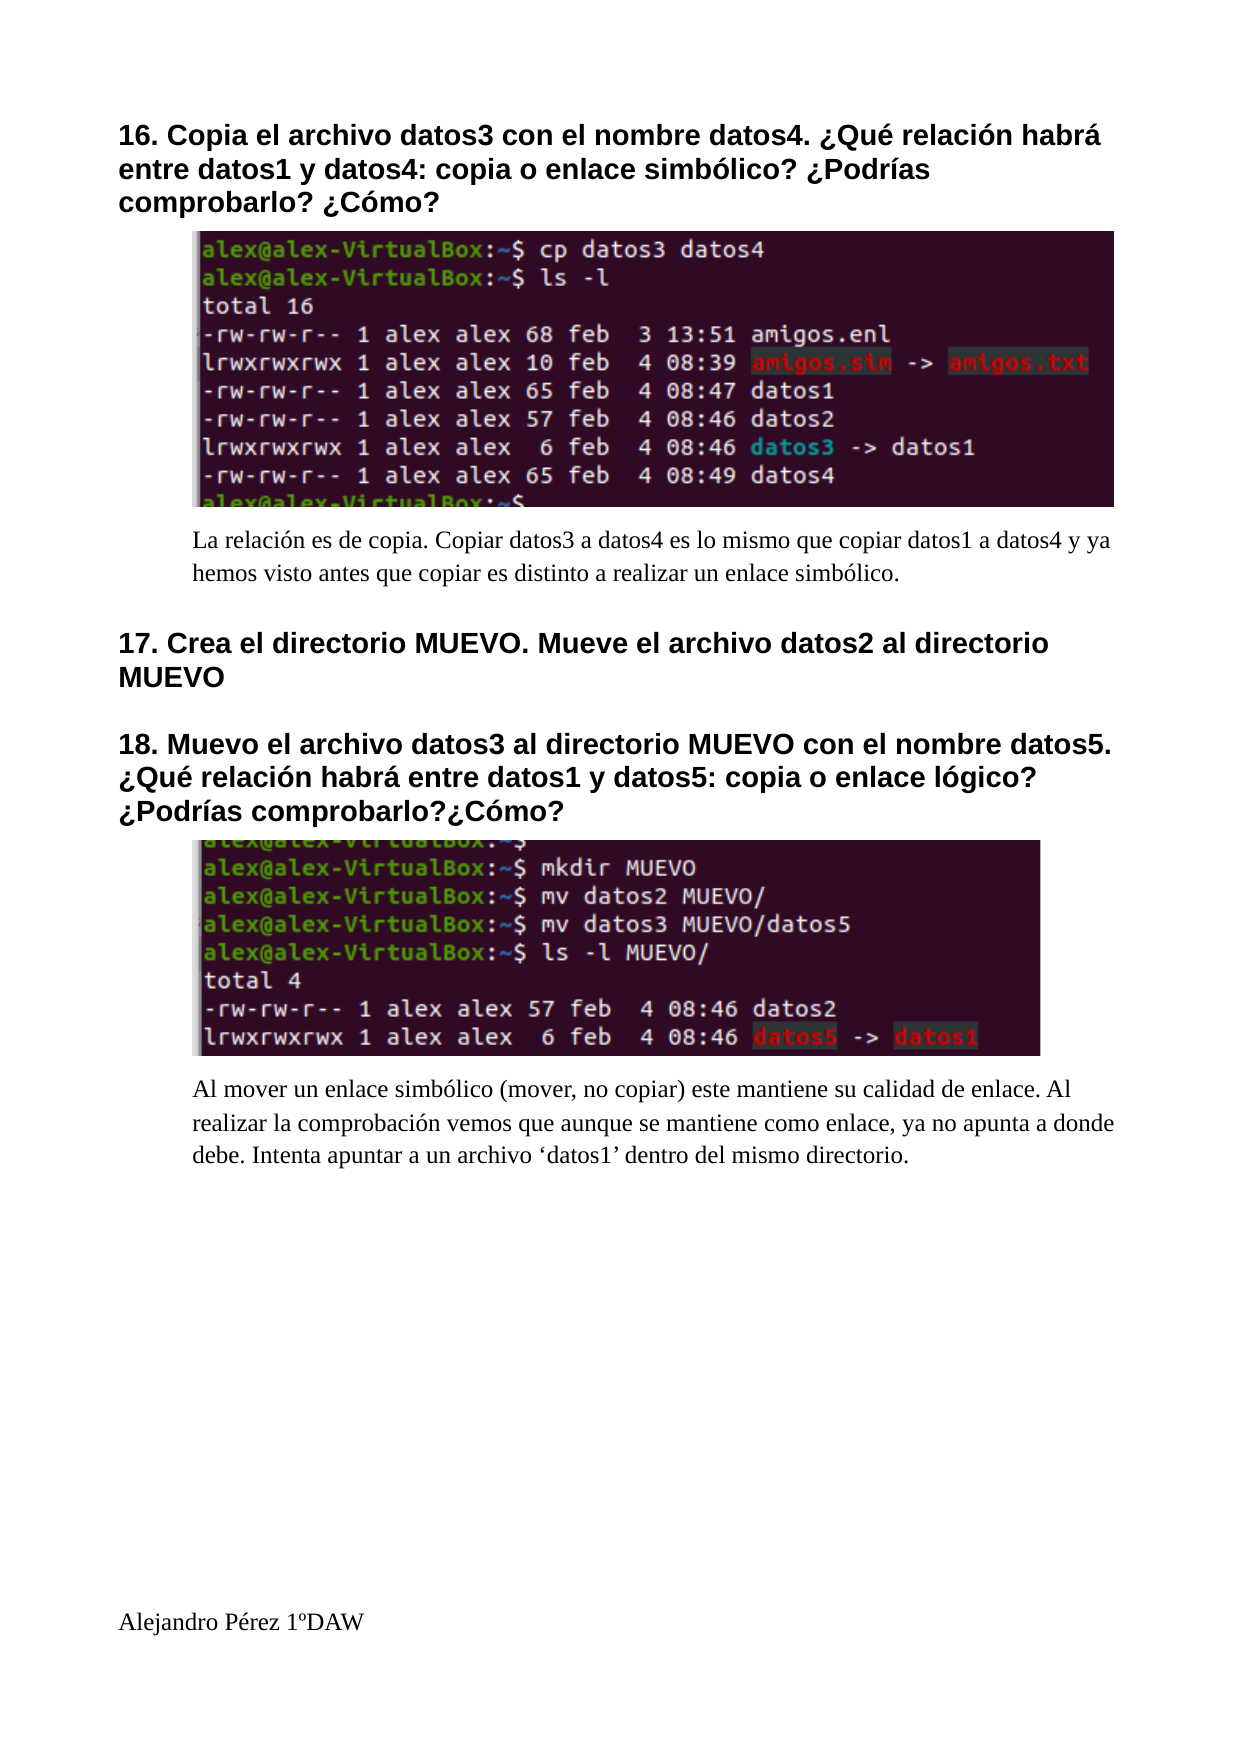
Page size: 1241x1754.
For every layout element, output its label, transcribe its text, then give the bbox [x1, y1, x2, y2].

picture [192, 231, 1114, 507]
text Al mover un enlace simbólico (mover, no copiar) este mantiene su calidad de enlace. Al realizar la comprobación vemos que aunque se mantiene como enlace, ya no apunta a donde debe. Intenta apuntar a un archivo ‘datos1’ dentro del mismo directorio. [192, 1074, 1122, 1169]
text La relación es de copia. Copiar datos3 a datos4 es lo mismo que copiar datos1 a datos4 y ya hemos visto antes que copiar es distinto a realizar un enlace simbólico. [192, 525, 1122, 587]
picture [192, 840, 1041, 1056]
subtitle 17. Crea el directorio MUEVO. Mueve el archivo datos2 al directorio MUEVO [118, 627, 1122, 694]
subtitle 18. Muevo el archivo datos3 al directorio MUEVO con el nombre datos5. ¿Qué relación habrá entre datos1 y datos5: copia o enlace lógico? ¿Podrías comprobarlo?¿Cómo? [118, 727, 1122, 828]
subtitle 16. Copia el archivo datos3 con el nombre datos4. ¿Qué relación habrá entre datos1 y datos4: copia o enlace simbólico? ¿Podrías comprobarlo? ¿Cómo? [118, 118, 1122, 219]
